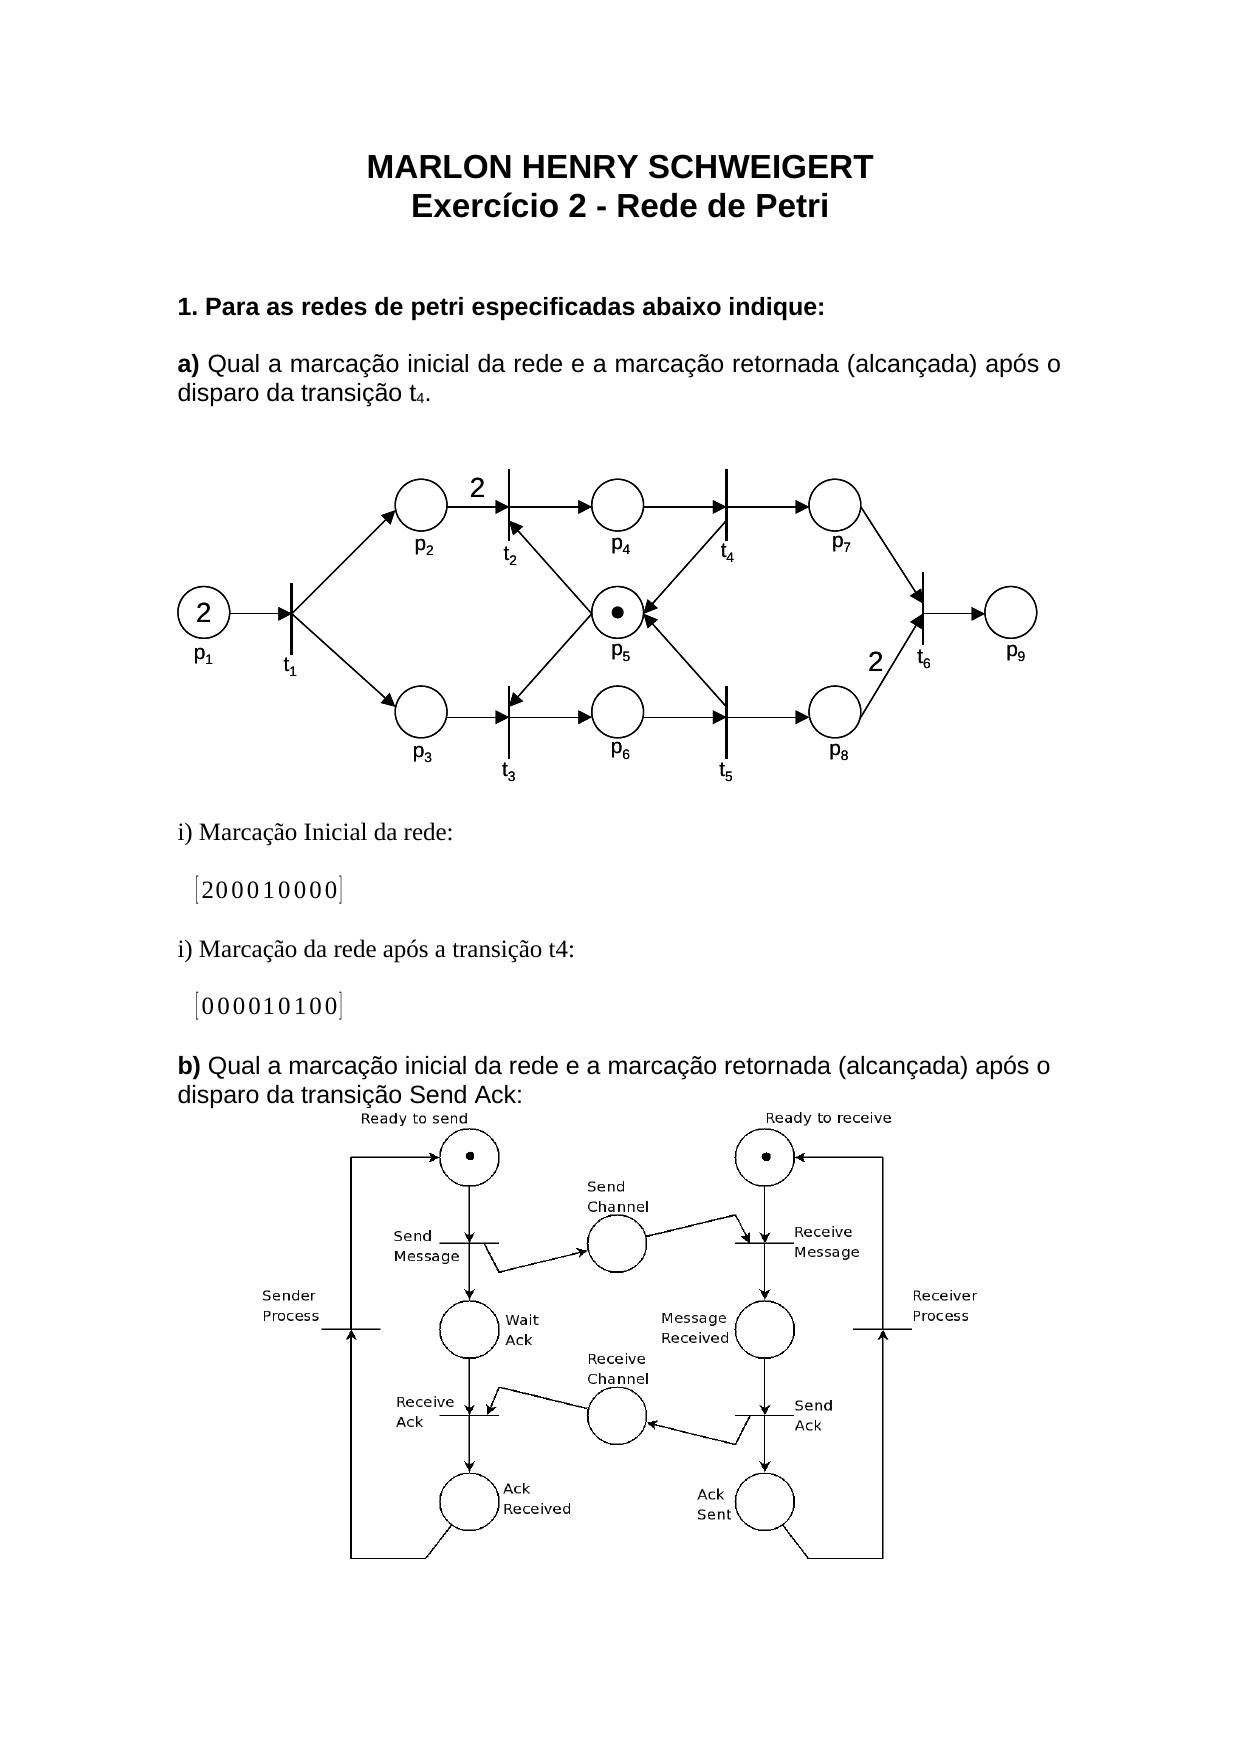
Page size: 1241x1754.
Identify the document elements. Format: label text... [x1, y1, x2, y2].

text a) Qual a marcação inicial da rede e a marcação retornada (alcançada) após o disparo da transição t4. [177, 349, 1063, 407]
text Exercício 2 - Rede de Petri [177, 186, 1063, 224]
text MARLON HENRY SCHWEIGERT [177, 148, 1063, 186]
text i) Marcação da rede após a transição t4: [177, 934, 1063, 963]
text b) Qual a marcação inicial da rede e a marcação retornada (alcançada) após o disparo da transição Send Ack: [177, 1051, 1063, 1108]
text 1. Para as redes de petri especificadas abaixo indique: [177, 292, 1063, 320]
text i) Marcação Inicial da rede: [177, 817, 1063, 846]
